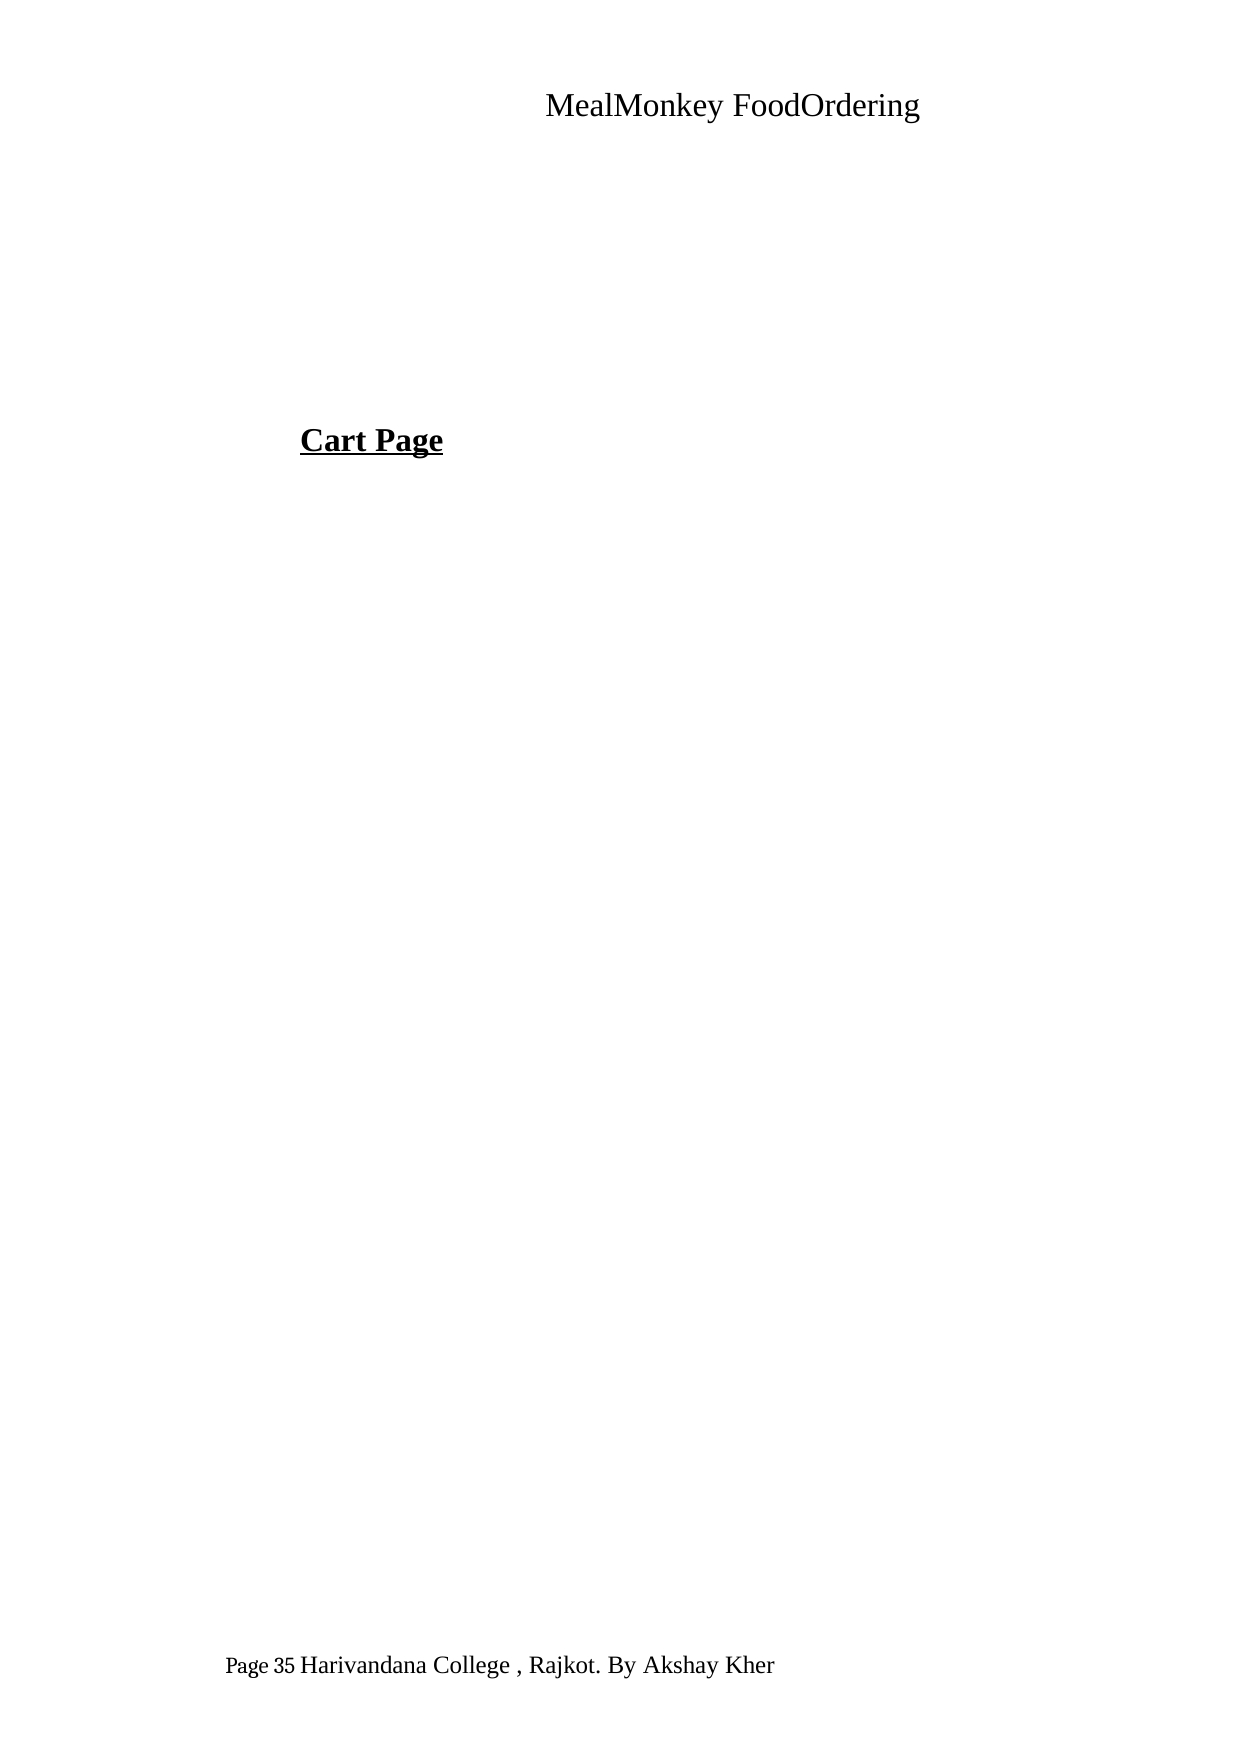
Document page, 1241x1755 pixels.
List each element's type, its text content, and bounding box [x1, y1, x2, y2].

text Cart Page [300, 420, 1141, 458]
